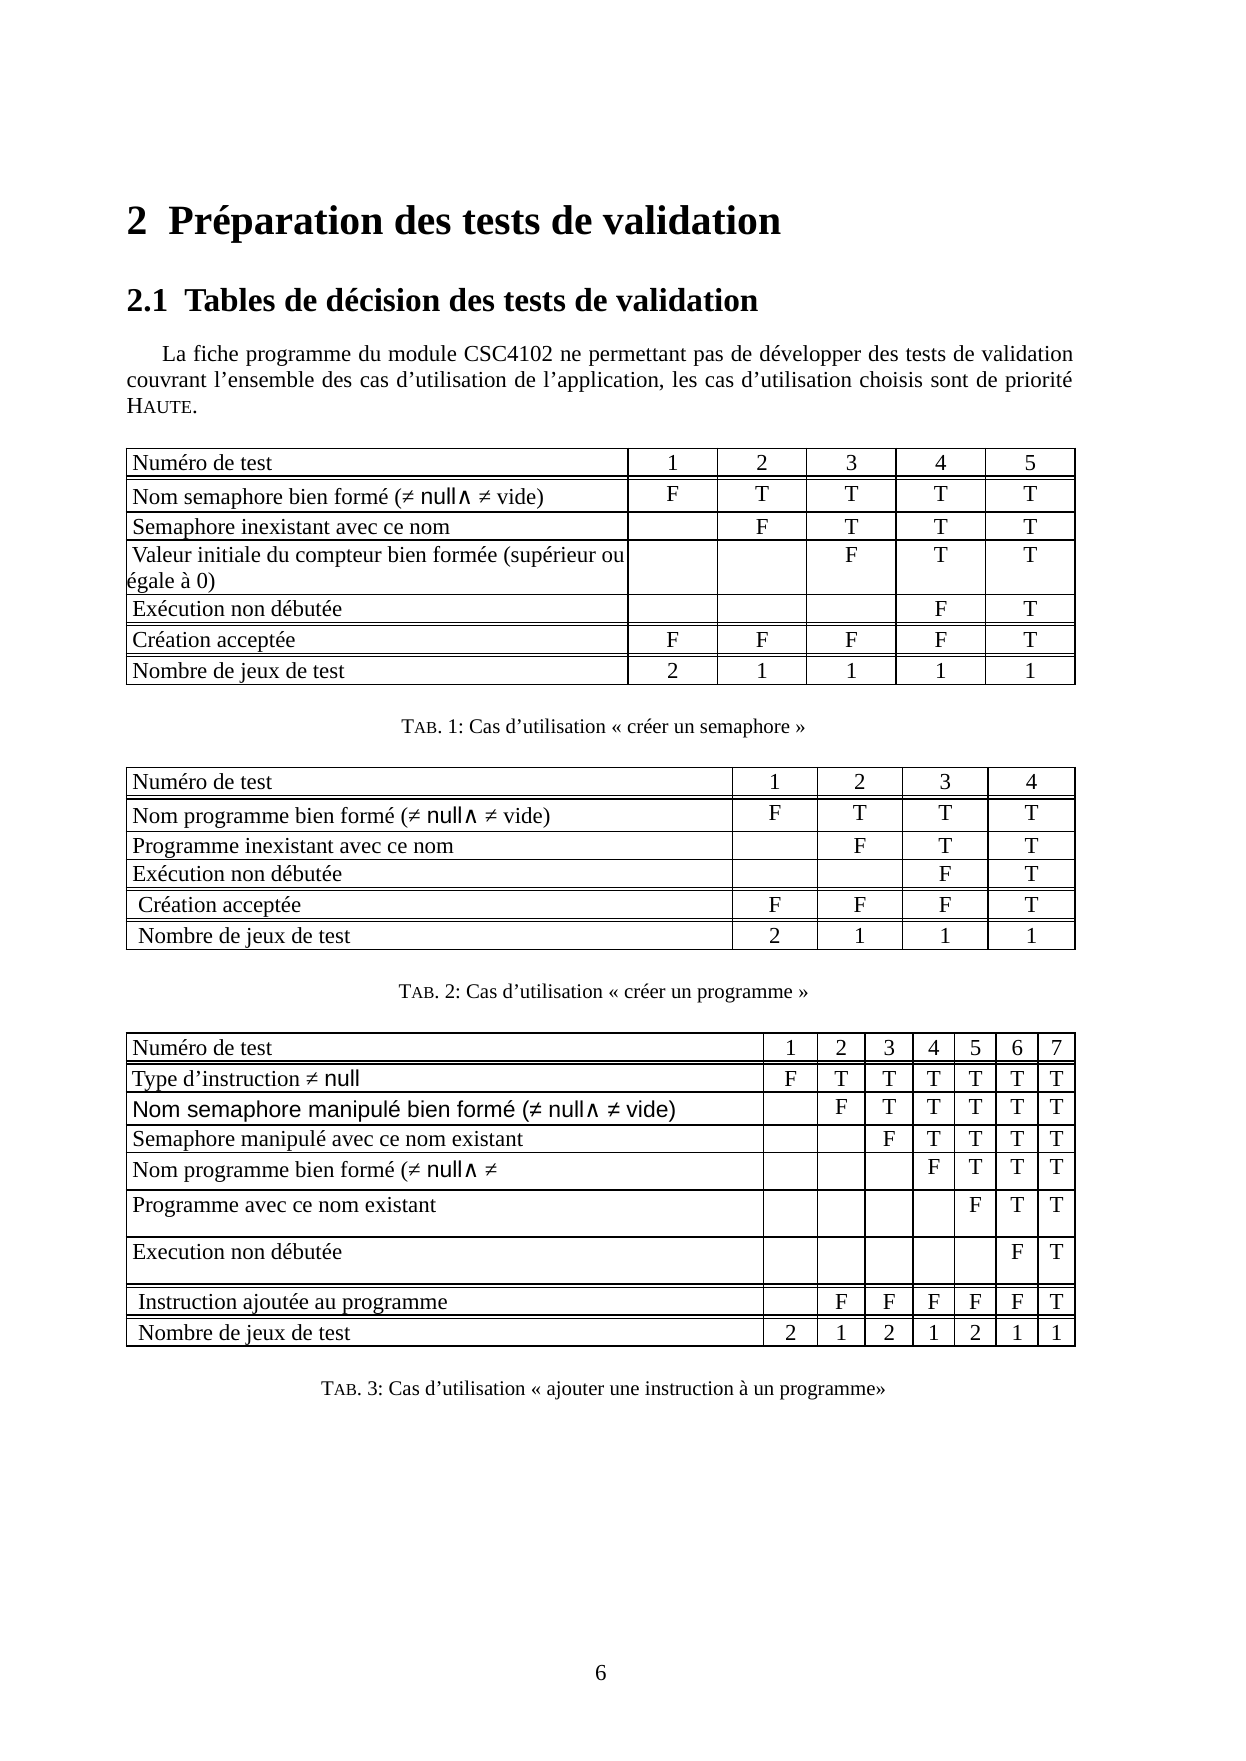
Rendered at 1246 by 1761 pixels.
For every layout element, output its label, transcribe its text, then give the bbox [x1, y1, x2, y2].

table_cell Exécution non débutée [127, 595, 627, 621]
table_cell [866, 1191, 912, 1236]
table_cell 1 [986, 657, 1074, 683]
table_cell [866, 1238, 912, 1283]
table_cell 2 [733, 922, 817, 949]
table_cell T [997, 1126, 1037, 1152]
table_cell F [955, 1191, 995, 1236]
table_header 5 [955, 1034, 995, 1060]
text Tab. 3: Cas d’utilisation « ajouter une instruction à un programme» [126, 1374, 1075, 1400]
table_cell 1 [997, 1319, 1037, 1345]
text Tab. 2: Cas d’utilisation « créer un programme » [126, 977, 1075, 1004]
table_header 5 [986, 449, 1074, 475]
table_cell T [1039, 1191, 1074, 1236]
table_cell F [818, 891, 902, 918]
table_cell Exécution non débutée [127, 860, 732, 887]
table_header 4 [914, 1034, 954, 1060]
subtitle 2.1 Tables de décision des tests de validation [126, 281, 1075, 319]
table_cell F [818, 832, 902, 859]
table_cell F [866, 1126, 912, 1152]
table_cell [818, 1153, 864, 1189]
table_cell T [866, 1065, 912, 1091]
table_cell T [818, 800, 902, 831]
table_cell 1 [818, 1319, 864, 1345]
table_cell 1 [818, 922, 902, 949]
table_cell T [1039, 1065, 1074, 1091]
table_header 6 [997, 1034, 1037, 1060]
table_cell [818, 860, 902, 887]
table_header Numéro de test [127, 449, 627, 475]
table_cell Nom semaphore manipulé bien formé (≠ null∧ ≠ vide) [127, 1093, 763, 1124]
table_cell T [1039, 1238, 1074, 1283]
table_cell T [955, 1126, 995, 1152]
text La fiche programme du module CSC4102 ne permettant pas de développer des tests de validation couvrant l’ensemble des cas d’utilisation de l’application, les cas d’utilisation choisis sont de priorité Haute. [126, 340, 1075, 419]
table_header 2 [818, 768, 902, 795]
table_cell [818, 1126, 864, 1152]
table_cell F [629, 626, 717, 652]
table_header 4 [897, 449, 985, 475]
table_cell Semaphore manipulé avec ce nom existant [127, 1126, 763, 1152]
table_cell [764, 1093, 817, 1124]
table_cell T [903, 800, 987, 831]
subtitle 2 Préparation des tests de validation [126, 195, 1075, 243]
table_cell T [955, 1153, 995, 1189]
table_cell T [897, 480, 985, 511]
table_header 4 [989, 768, 1074, 795]
table_cell Nombre de jeux de test [127, 657, 627, 683]
table_cell [764, 1238, 817, 1283]
table_cell T [989, 800, 1074, 831]
table_cell F [955, 1288, 995, 1314]
table_cell T [914, 1065, 954, 1091]
table_cell [764, 1191, 817, 1236]
table_cell [764, 1153, 817, 1189]
table_cell Execution non débutée [127, 1238, 763, 1283]
table_cell T [866, 1093, 912, 1124]
table_cell T [897, 541, 985, 593]
table_cell Valeur initiale du compteur bien formée (supérieur ou égale à 0) [127, 541, 627, 593]
table_cell F [818, 1093, 864, 1124]
table_cell Création acceptée [127, 626, 627, 652]
table_cell [718, 595, 806, 621]
table_cell T [997, 1153, 1037, 1189]
table_cell T [986, 513, 1074, 539]
table_cell F [718, 626, 806, 652]
table_header Numéro de test [127, 1034, 763, 1060]
table_header Numéro de test [127, 768, 732, 795]
table_cell Nombre de jeux de test [127, 1319, 763, 1345]
table_cell F [903, 891, 987, 918]
table_header 1 [629, 449, 717, 475]
table_cell T [986, 595, 1074, 621]
table_cell 2 [955, 1319, 995, 1345]
table_cell 1 [897, 657, 985, 683]
table_cell T [718, 480, 806, 511]
table_cell 1 [903, 922, 987, 949]
table_cell 1 [807, 657, 895, 683]
table_cell T [989, 860, 1074, 887]
table_header 7 [1039, 1034, 1074, 1060]
table_cell [629, 541, 717, 593]
table_cell [955, 1238, 995, 1283]
table_cell 2 [866, 1319, 912, 1345]
table_header 1 [733, 768, 817, 795]
table_cell Nom programme bien formé (≠ null∧ ≠ [127, 1153, 763, 1189]
table_cell F [997, 1238, 1037, 1283]
table_cell [818, 1191, 864, 1236]
table_cell Semaphore inexistant avec ce nom [127, 513, 627, 539]
table_cell T [818, 1065, 864, 1091]
table_cell F [997, 1288, 1037, 1314]
table_header 3 [866, 1034, 912, 1060]
table_header 1 [764, 1034, 817, 1060]
table_cell [914, 1191, 954, 1236]
table_cell T [986, 480, 1074, 511]
table_cell T [914, 1093, 954, 1124]
table_cell T [897, 513, 985, 539]
table_cell Programme avec ce nom existant [127, 1191, 763, 1236]
table_cell T [807, 480, 895, 511]
text Tab. 1: Cas d’utilisation « créer un semaphore » [126, 712, 1075, 738]
table_cell F [629, 480, 717, 511]
table_cell 2 [629, 657, 717, 683]
table_cell [818, 1238, 864, 1283]
table_cell [718, 541, 806, 593]
table_cell T [807, 513, 895, 539]
table_cell [629, 595, 717, 621]
table_cell T [1039, 1093, 1074, 1124]
table_cell F [733, 891, 817, 918]
table_cell T [997, 1191, 1037, 1236]
table_cell T [914, 1126, 954, 1152]
table_cell Type d’instruction ≠ null [127, 1065, 763, 1091]
table_header 3 [903, 768, 987, 795]
table_header 2 [718, 449, 806, 475]
table_cell F [866, 1288, 912, 1314]
table_cell [733, 832, 817, 859]
table_cell 1 [718, 657, 806, 683]
table_cell T [955, 1093, 995, 1124]
table_cell 1 [989, 922, 1074, 949]
table_cell F [914, 1153, 954, 1189]
table_cell T [903, 832, 987, 859]
table_cell T [986, 541, 1074, 593]
table_cell F [733, 800, 817, 831]
table_cell T [997, 1093, 1037, 1124]
table_cell Nom programme bien formé (≠ null∧ ≠ vide) [127, 800, 732, 831]
table_cell Programme inexistant avec ce nom [127, 832, 732, 859]
table_cell 1 [914, 1319, 954, 1345]
table_cell T [986, 626, 1074, 652]
table_cell T [955, 1065, 995, 1091]
table_cell F [807, 626, 895, 652]
table_cell Nom semaphore bien formé (≠ null∧ ≠ vide) [127, 480, 627, 511]
table_cell [807, 595, 895, 621]
table_cell Instruction ajoutée au programme [127, 1288, 763, 1314]
table_cell [866, 1153, 912, 1189]
table_cell Nombre de jeux de test [127, 922, 732, 949]
table_cell 1 [1039, 1319, 1074, 1345]
table_cell T [1039, 1126, 1074, 1152]
table_cell [764, 1126, 817, 1152]
table_cell [629, 513, 717, 539]
table_cell F [818, 1288, 864, 1314]
table_header 3 [807, 449, 895, 475]
table_cell Création acceptée [127, 891, 732, 918]
table_cell T [997, 1065, 1037, 1091]
table_cell F [897, 595, 985, 621]
table_cell 2 [764, 1319, 817, 1345]
table_cell [764, 1288, 817, 1314]
table_cell T [989, 832, 1074, 859]
table_cell T [1039, 1153, 1074, 1189]
table_header 2 [818, 1034, 864, 1060]
table_cell T [1039, 1288, 1074, 1314]
table_cell [914, 1238, 954, 1283]
table_cell T [989, 891, 1074, 918]
table_cell F [807, 541, 895, 593]
table_cell F [718, 513, 806, 539]
table_cell F [903, 860, 987, 887]
table_cell F [897, 626, 985, 652]
table_cell F [914, 1288, 954, 1314]
table_cell F [764, 1065, 817, 1091]
table_cell [733, 860, 817, 887]
